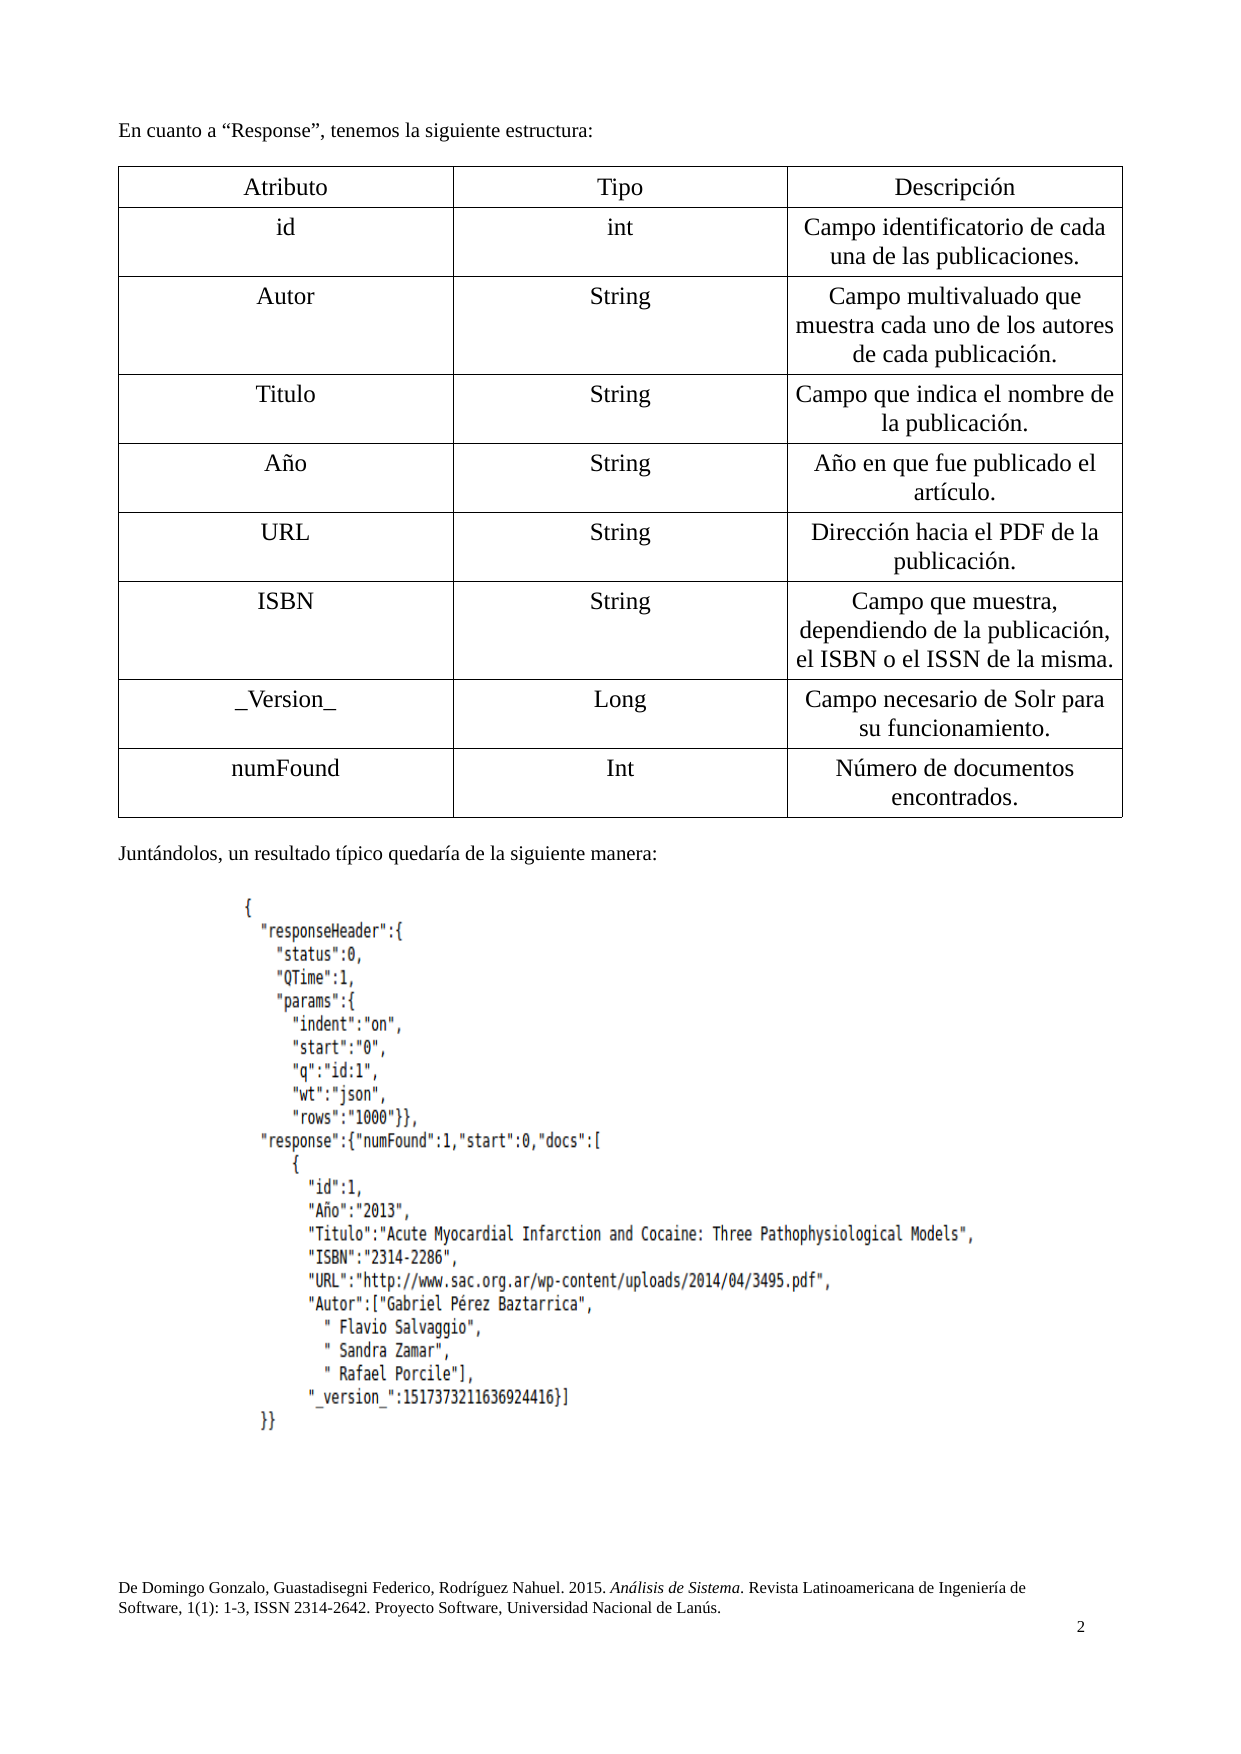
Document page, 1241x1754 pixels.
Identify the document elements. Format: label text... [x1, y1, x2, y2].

picture [236, 888, 1004, 1480]
table_cell Campo que muestra, dependiendo de la publicación, el ISBN o el ISSN de la misma. [788, 582, 1122, 678]
table_header Tipo [454, 167, 787, 207]
table_cell Long [454, 680, 787, 747]
table_cell Int [454, 749, 787, 817]
table_cell Campo que indica el nombre de la publicación. [788, 375, 1122, 442]
table_cell _Version_ [119, 680, 453, 747]
table_cell String [454, 444, 787, 512]
table_header Atributo [119, 167, 453, 207]
table_cell Campo necesario de Solr para su funcionamiento. [788, 680, 1122, 747]
table_cell String [454, 582, 787, 678]
table_cell String [454, 375, 787, 442]
table_cell numFound [119, 749, 453, 817]
table_cell URL [119, 513, 453, 581]
table_cell Autor [119, 277, 453, 373]
table_cell String [454, 513, 787, 581]
table_cell ISBN [119, 582, 453, 678]
table_cell Número de documentos encontrados. [788, 749, 1122, 817]
table_cell Campo identificatorio de cada una de las publicaciones. [788, 208, 1122, 276]
table_cell id [119, 208, 453, 276]
table_cell Campo multivaluado que muestra cada uno de los autores de cada publicación. [788, 277, 1122, 373]
text En cuanto a “Response”, tenemos la siguiente estructura: [118, 118, 1122, 142]
table_cell int [454, 208, 787, 276]
table_cell Año en que fue publicado el artículo. [788, 444, 1122, 512]
table_cell Dirección hacia el PDF de la publicación. [788, 513, 1122, 581]
table_cell String [454, 277, 787, 373]
table_cell Titulo [119, 375, 453, 442]
text Juntándolos, un resultado típico quedaría de la siguiente manera: [118, 841, 1122, 865]
table_header Descripción [788, 167, 1122, 207]
table_cell Año [119, 444, 453, 512]
